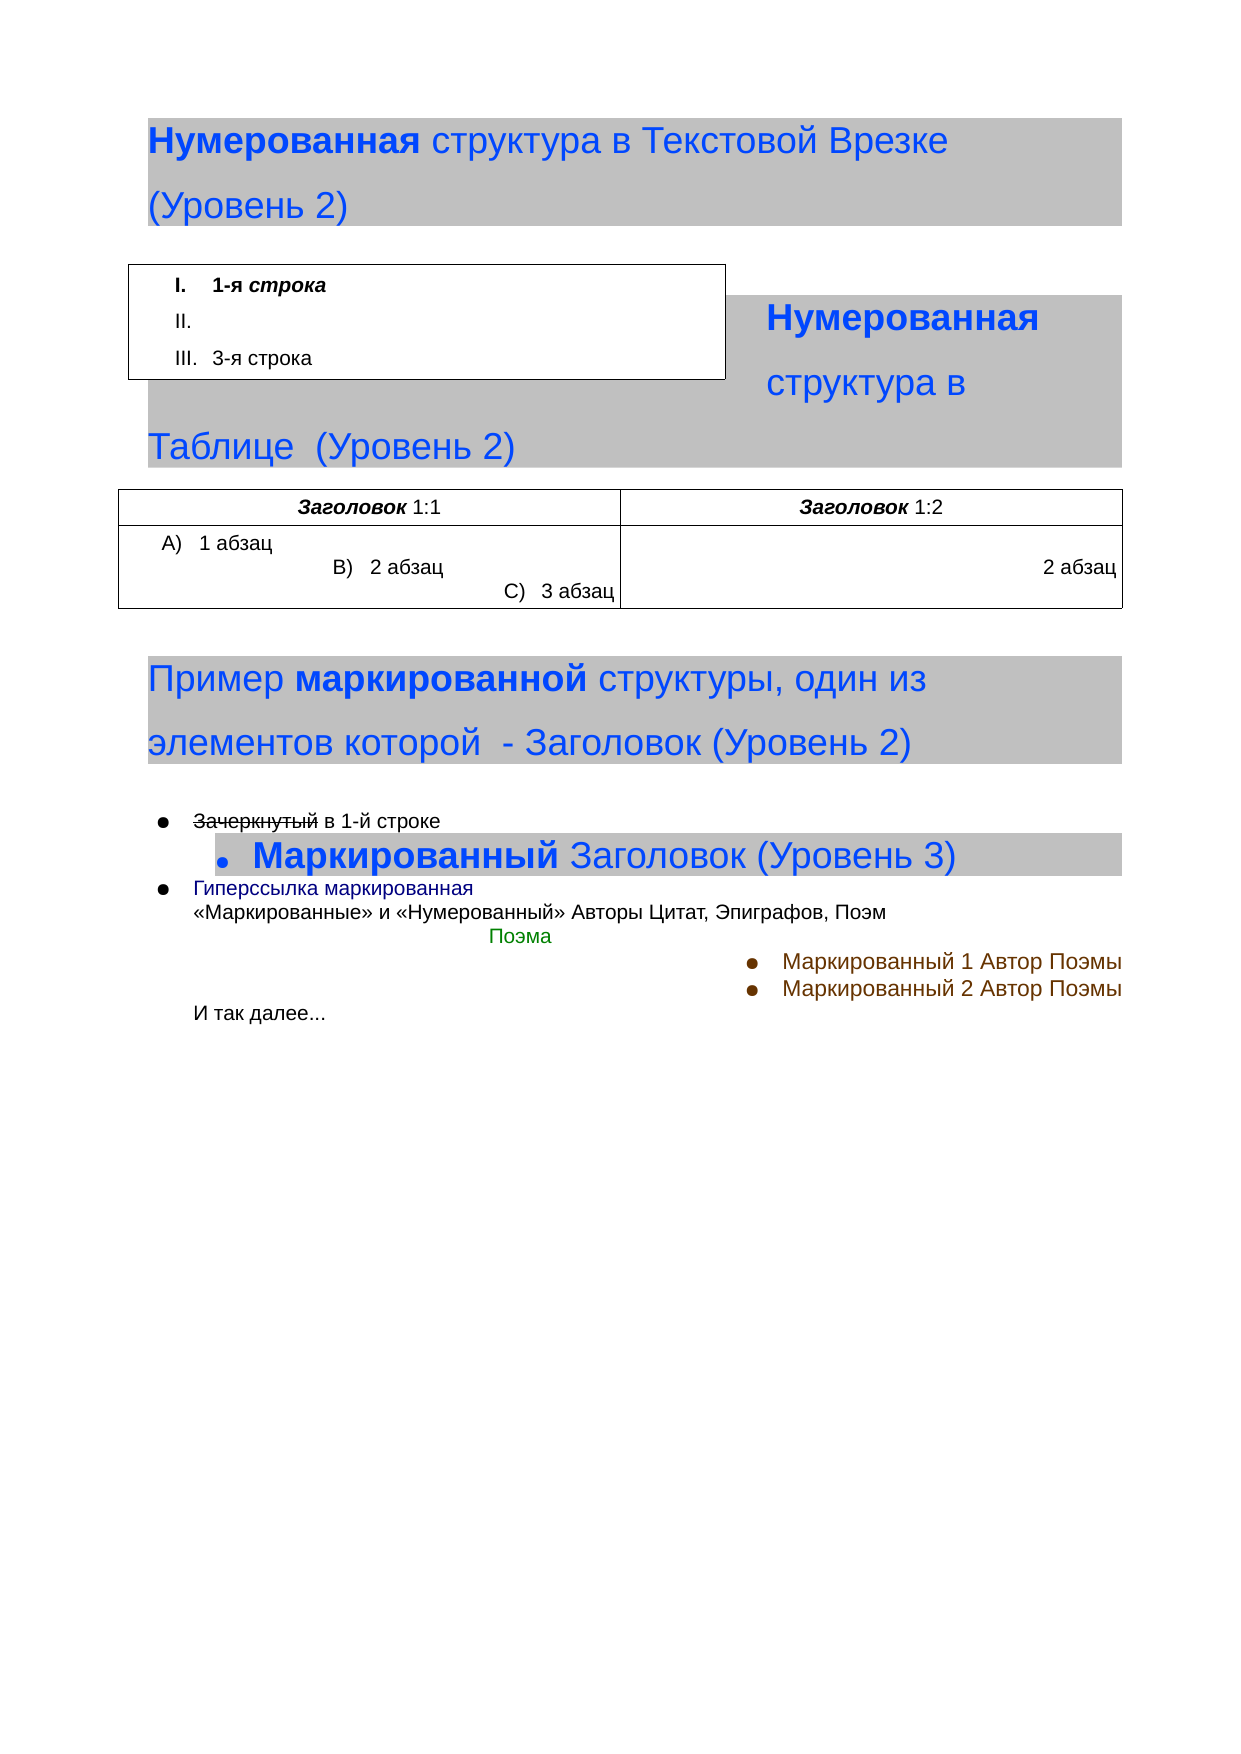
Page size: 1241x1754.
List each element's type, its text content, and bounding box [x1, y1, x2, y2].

table_cell 1 абзац 2 абзац 3 абзац [119, 526, 620, 608]
text Нумерованная структура в Текстовой Врезке (Уровень 2) [148, 118, 1122, 226]
list Маркированный 1 Автор Поэмы [362, 948, 1122, 974]
list Поэма [451, 924, 1063, 948]
table_header Заголовок 1:1 [119, 490, 620, 525]
table_header Заголовок 1:2 [621, 490, 1122, 525]
list «Маркированные» и «Нумерованный» Авторы Цитат, Эпиграфов, Поэм [156, 900, 1122, 924]
list Маркированный Заголовок (Уровень 3) [215, 833, 1122, 876]
list Зачеркнутый в 1-й строке [156, 809, 1122, 833]
list 3-я строка [174, 345, 716, 369]
table_cell 2 абзац [621, 526, 1122, 608]
text Нумерованная структура в Таблице (Уровень 2) [148, 295, 1122, 468]
text Пример маркированной структуры, один из элементов которой - Заголовок (Уровень 2) [148, 656, 1122, 764]
list 1-я строка [174, 272, 716, 296]
list И так далее... [156, 1001, 1122, 1025]
list Гиперссылка маркированная [156, 876, 1122, 900]
list Маркированный 2 Автор Поэмы [362, 974, 1122, 1001]
